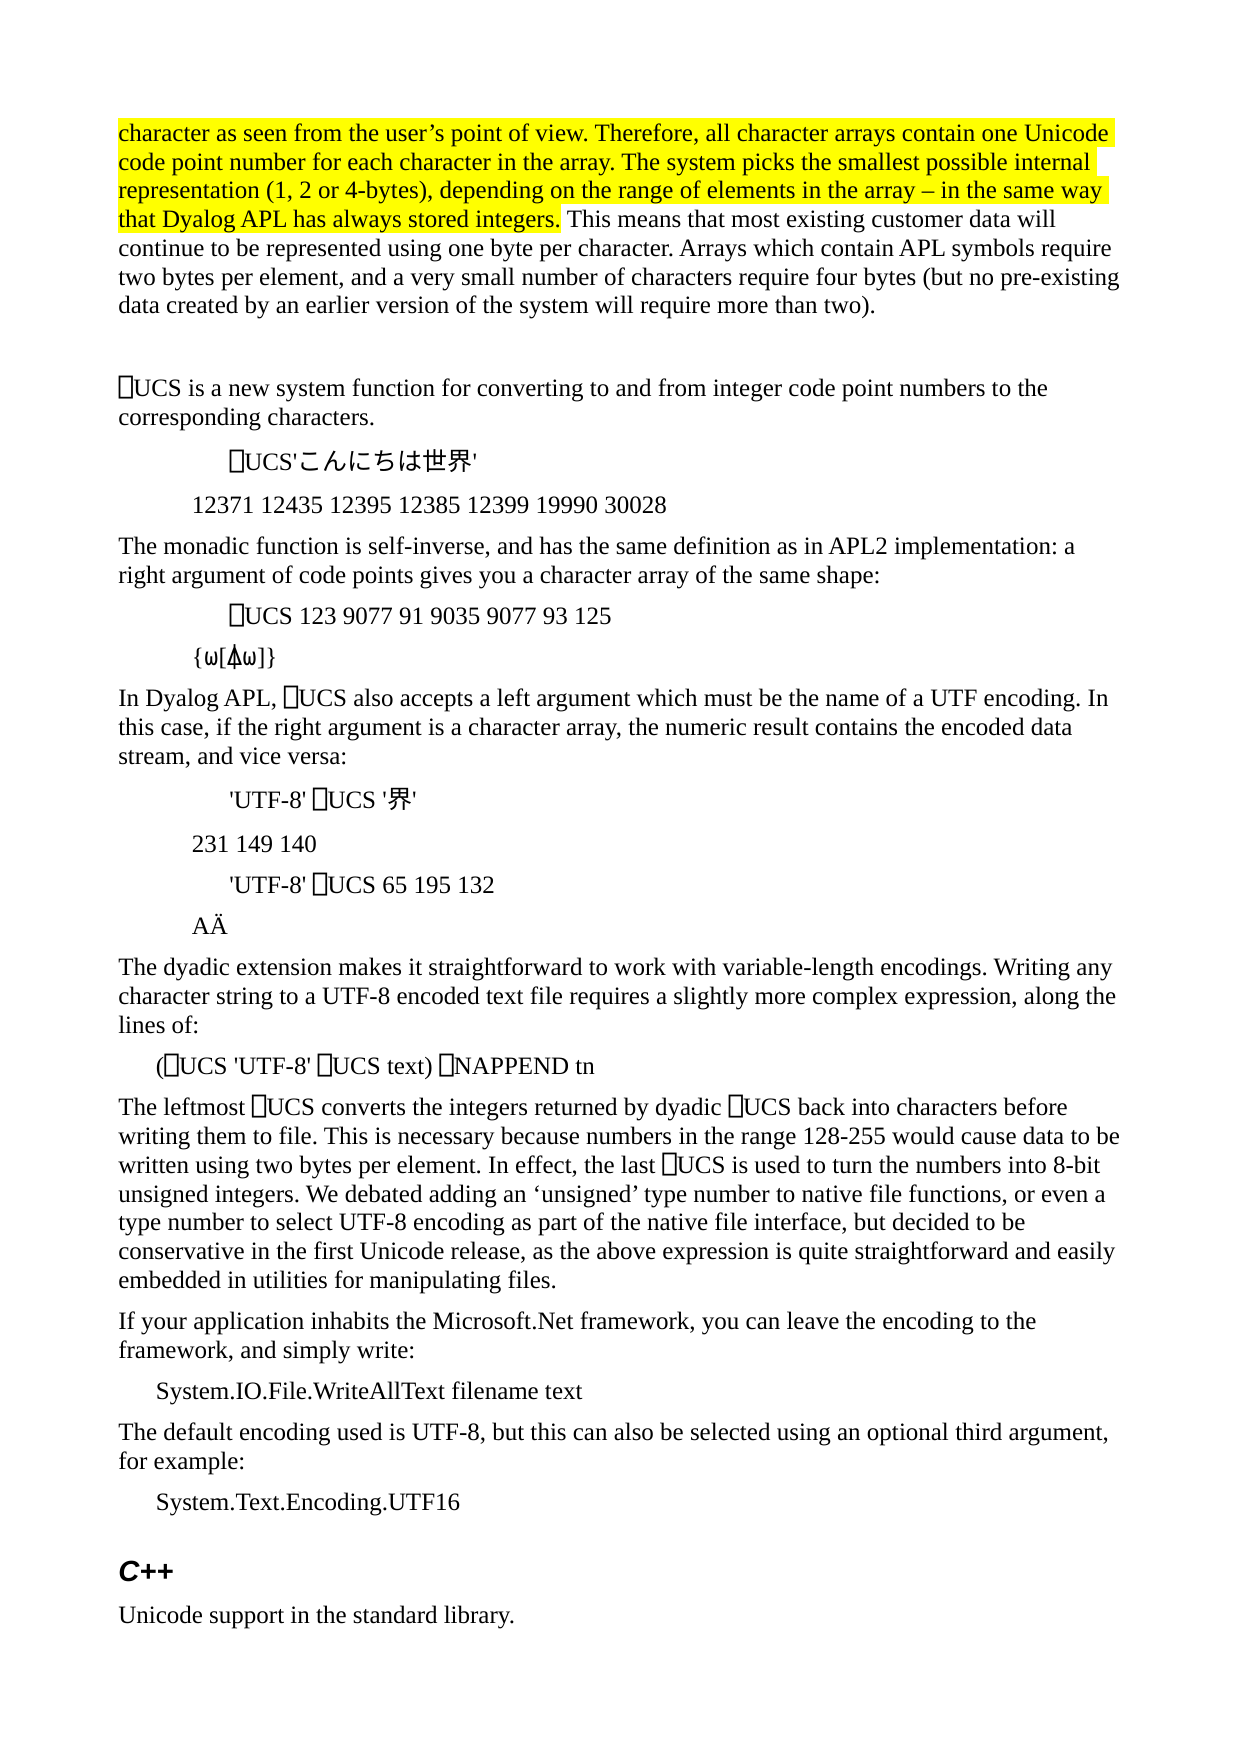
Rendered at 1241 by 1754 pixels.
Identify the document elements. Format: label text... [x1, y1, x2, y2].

text System.Text.Encoding.UTF16 [118, 1487, 1122, 1516]
text Unicode support in the standard library. [118, 1600, 1122, 1628]
text In Dyalog APL, ⎕UCS also accepts a left argument which must be the name of a UTF encoding. In this case, if the right argument is a character array, the numeric result contains the encoded data stream, and vice versa: [118, 683, 1122, 770]
text The dyadic extension makes it straightforward to work with variable-length encodings. Writing any character string to a UTF-8 encoded text file requires a slightly more complex expression, along the lines of: [118, 952, 1122, 1039]
subtitle C++ [118, 1554, 1122, 1587]
text 231 149 140 [192, 829, 1122, 857]
text The default encoding used is UTF-8, but this can also be selected using an optional third argument, for example: [118, 1417, 1122, 1475]
text ⎕UCS 123 9077 91 9035 9077 93 125 [192, 601, 1122, 630]
text character as seen from the user’s point of view. Therefore, all character arrays contain one Unicode code point number for each character in the array. The system picks the smallest possible internal representation (1, 2 or 4-bytes), depending on the range of elements in the array – in the same way that Dyalog APL has always stored integers. This means that most existing customer data will continue to be represented using one byte per character. Arrays which contain APL symbols require two bytes per element, and a very small number of characters require four bytes (but no pre-existing data created by an earlier version of the system will require more than two). [118, 118, 1122, 319]
text 12371 12435 12395 12385 12399 19990 30028 [192, 490, 1122, 518]
text {⍵[⍋⍵]} [192, 642, 1122, 671]
text The leftmost ⎕UCS converts the integers returned by dyadic ⎕UCS back into characters before writing them to file. This is necessary because numbers in the range 128-255 would cause data to be written using two bytes per element. In effect, the last ⎕UCS is used to turn the numbers into 8-bit unsigned integers. We debated adding an ‘unsigned’ type number to native file functions, or even a type number to select UTF-8 encoding as part of the native file interface, but decided to be conservative in the first Unicode release, as the above expression is quite straightforward and easily embedded in utilities for manipulating files. [118, 1092, 1122, 1294]
text ⎕UCS'こんにちは世界' [192, 443, 1122, 477]
text If your application inhabits the Microsoft.Net framework, you can leave the encoding to the framework, and simply write: [118, 1306, 1122, 1364]
text The monadic function is self-inverse, and has the same definition as in APL2 implementation: a right argument of code points gives you a character array of the same shape: [118, 531, 1122, 588]
text AÄ [192, 911, 1122, 940]
text 'UTF-8' ⎕UCS 65 195 132 [192, 870, 1122, 899]
text System.IO.File.WriteAllText filename text [118, 1376, 1122, 1405]
text 'UTF-8' ⎕UCS '界' [192, 782, 1122, 816]
text ⎕UCS is a new system function for converting to and from integer code point numbers to the corresponding characters. [118, 373, 1122, 431]
text (⎕UCS 'UTF-8' ⎕UCS text) ⎕NAPPEND tn [118, 1051, 1122, 1080]
